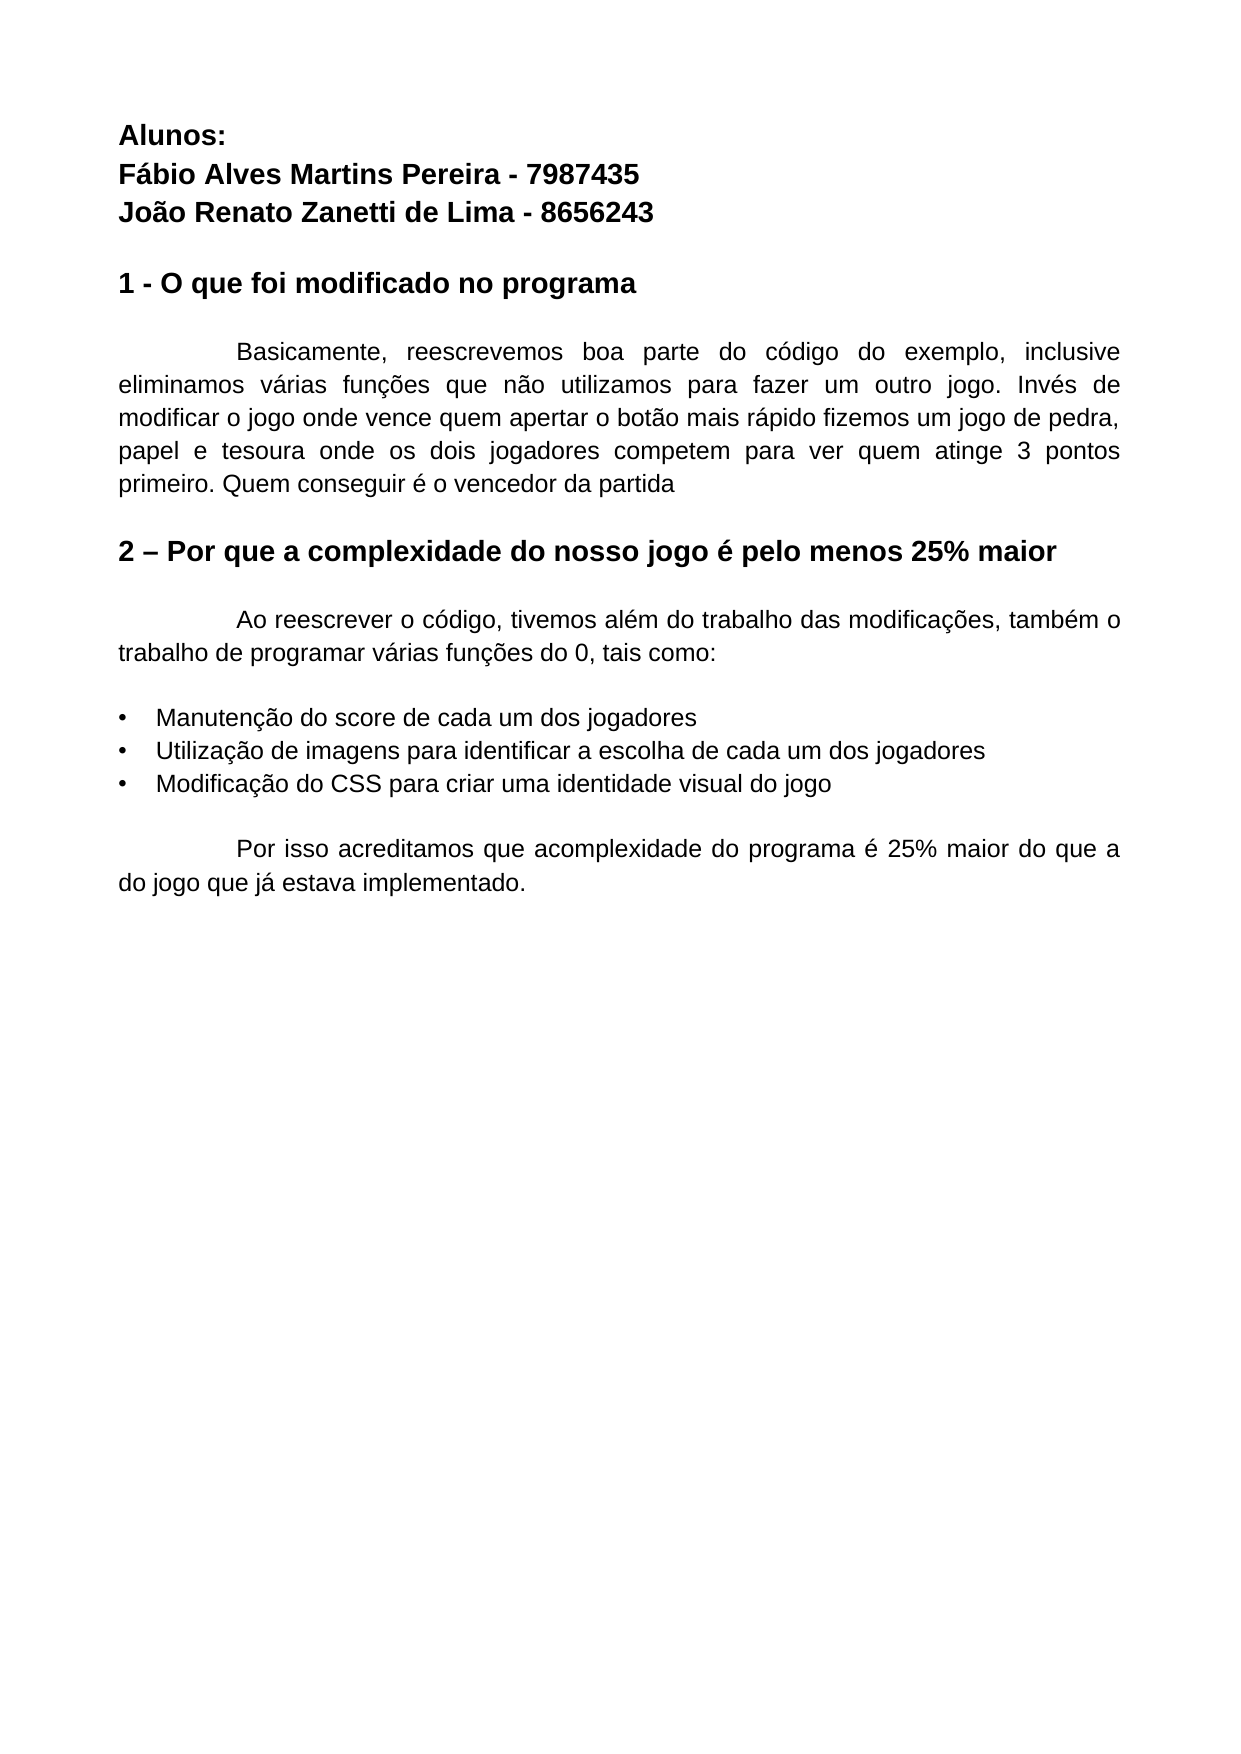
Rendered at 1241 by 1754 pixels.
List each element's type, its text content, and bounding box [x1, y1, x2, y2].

text João Renato Zanetti de Lima - 8656243 [118, 195, 1122, 229]
text Basicamente, reescrevemos boa parte do código do exemplo, inclusive eliminamos várias funções que não utilizamos para fazer um outro jogo. Invés de modificar o jogo onde vence quem apertar o botão mais rápido fizemos um jogo de pedra, papel e tesoura onde os dois jogadores competem para ver quem atinge 3 pontos primeiro. Quem conseguir é o vencedor da partida [118, 337, 1122, 497]
text 2 – Por que a complexidade do nosso jogo é pelo menos 25% maior [118, 534, 1122, 567]
text Por isso acreditamos que acomplexidade do programa é 25% maior do que a do jogo que já estava implementado. [118, 834, 1122, 896]
text Alunos: [118, 118, 1122, 152]
text Ao reescrever o código, tivemos além do trabalho das modificações, também o trabalho de programar várias funções do 0, tais como: [118, 605, 1122, 666]
text Fábio Alves Martins Pereira - 7987435 [118, 157, 1122, 190]
list Modificação do CSS para criar uma identidade visual do jogo [81, 769, 1122, 798]
text 1 - O que foi modificado no programa [118, 266, 1122, 299]
list Utilização de imagens para identificar a escolha de cada um dos jogadores [81, 736, 1122, 765]
list Manutenção do score de cada um dos jogadores [81, 703, 1122, 732]
